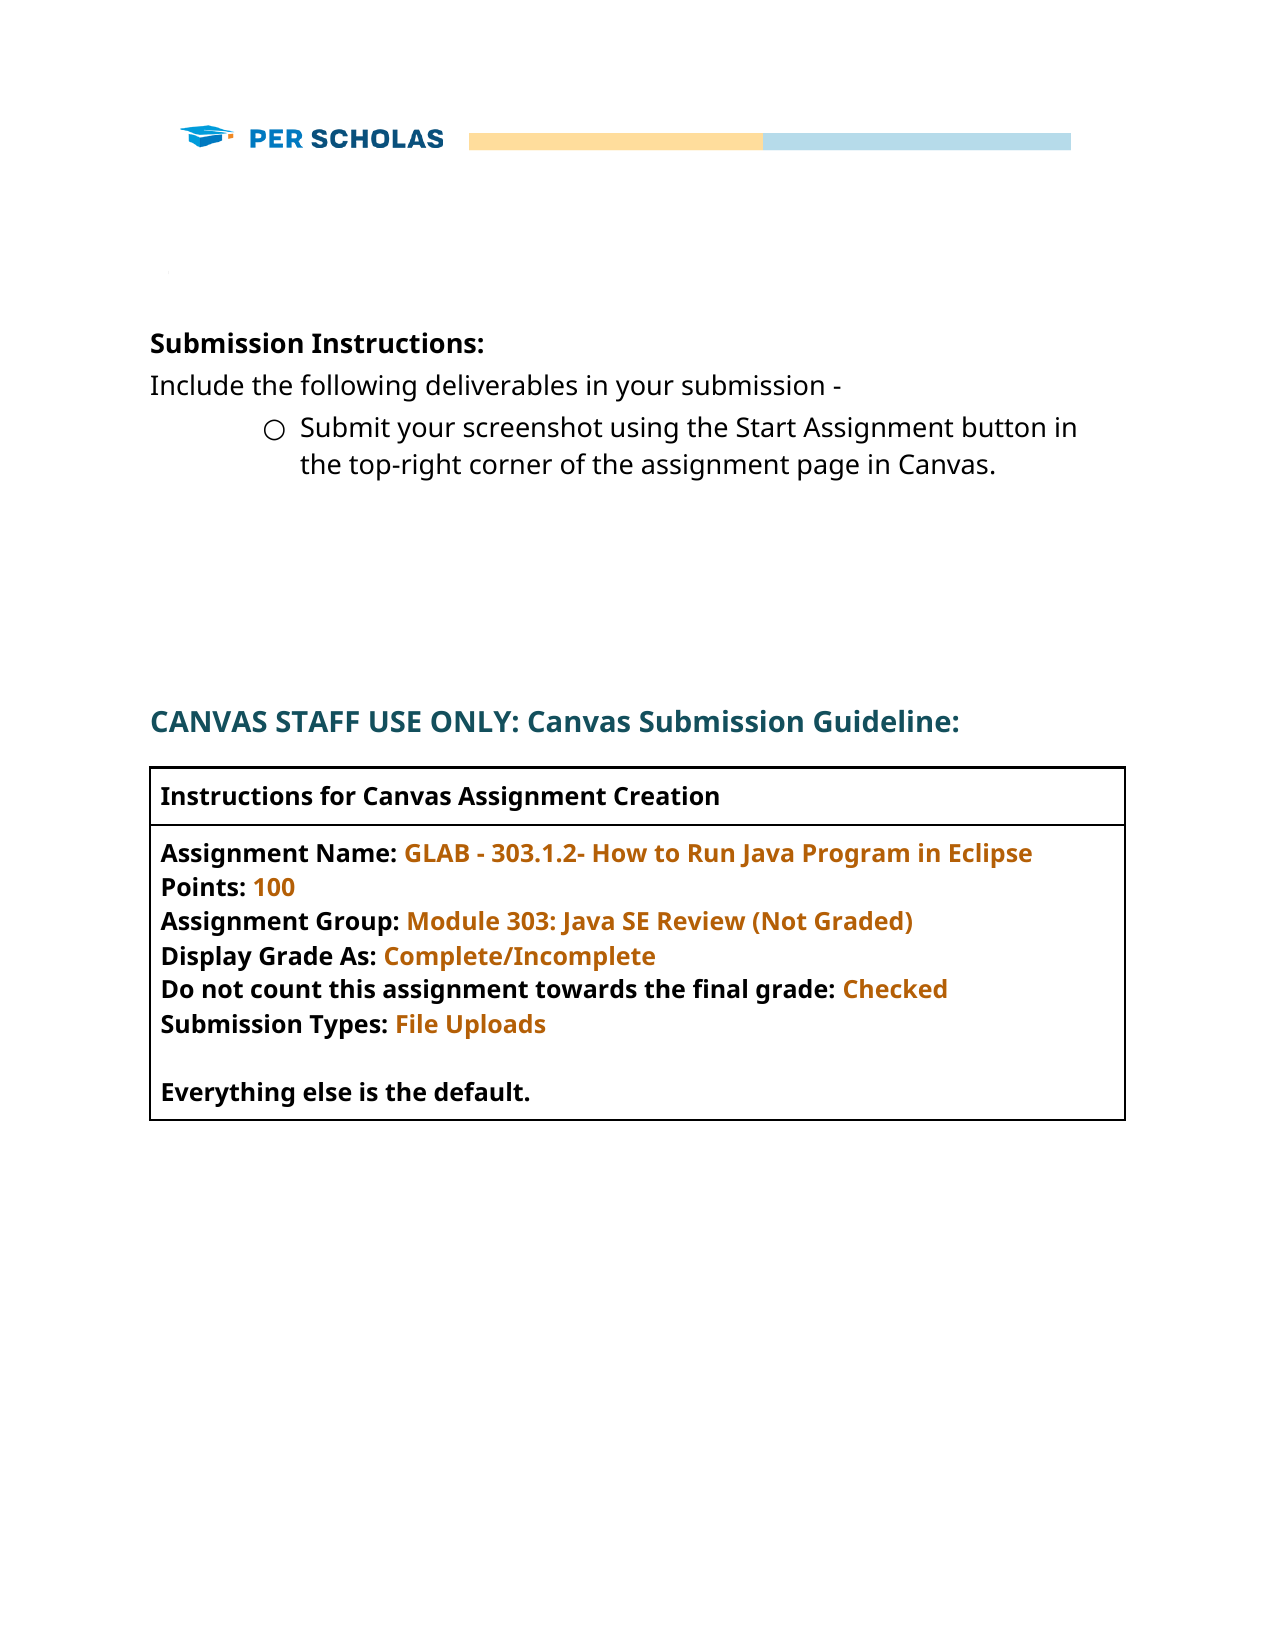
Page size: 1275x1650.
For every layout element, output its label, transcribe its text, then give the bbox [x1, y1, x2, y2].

table_cell Assignment Name: GLAB - 303.1.2- How to Run Java Program in Eclipse Points: 100 Assignment Group: Module 303: Java SE Review (Not Graded) Display Grade As: Complete/Incomplete Do not count this assignment towards the final grade: Checked Submission Types: File Uploads Everything else is the default. [151, 826, 1124, 1119]
text CANVAS STAFF USE ONLY: Canvas Submission Guideline: [150, 702, 1125, 741]
text Submission Instructions: [150, 324, 1125, 361]
list Submit your screenshot using the Start Assignment button in the top-right corner of the assignment page in Canvas. [262, 409, 1125, 483]
table_header Instructions for Canvas Assignment Creation [151, 769, 1124, 823]
text Include the following deliverables in your submission - [150, 367, 1125, 403]
picture [150, 75, 1125, 207]
